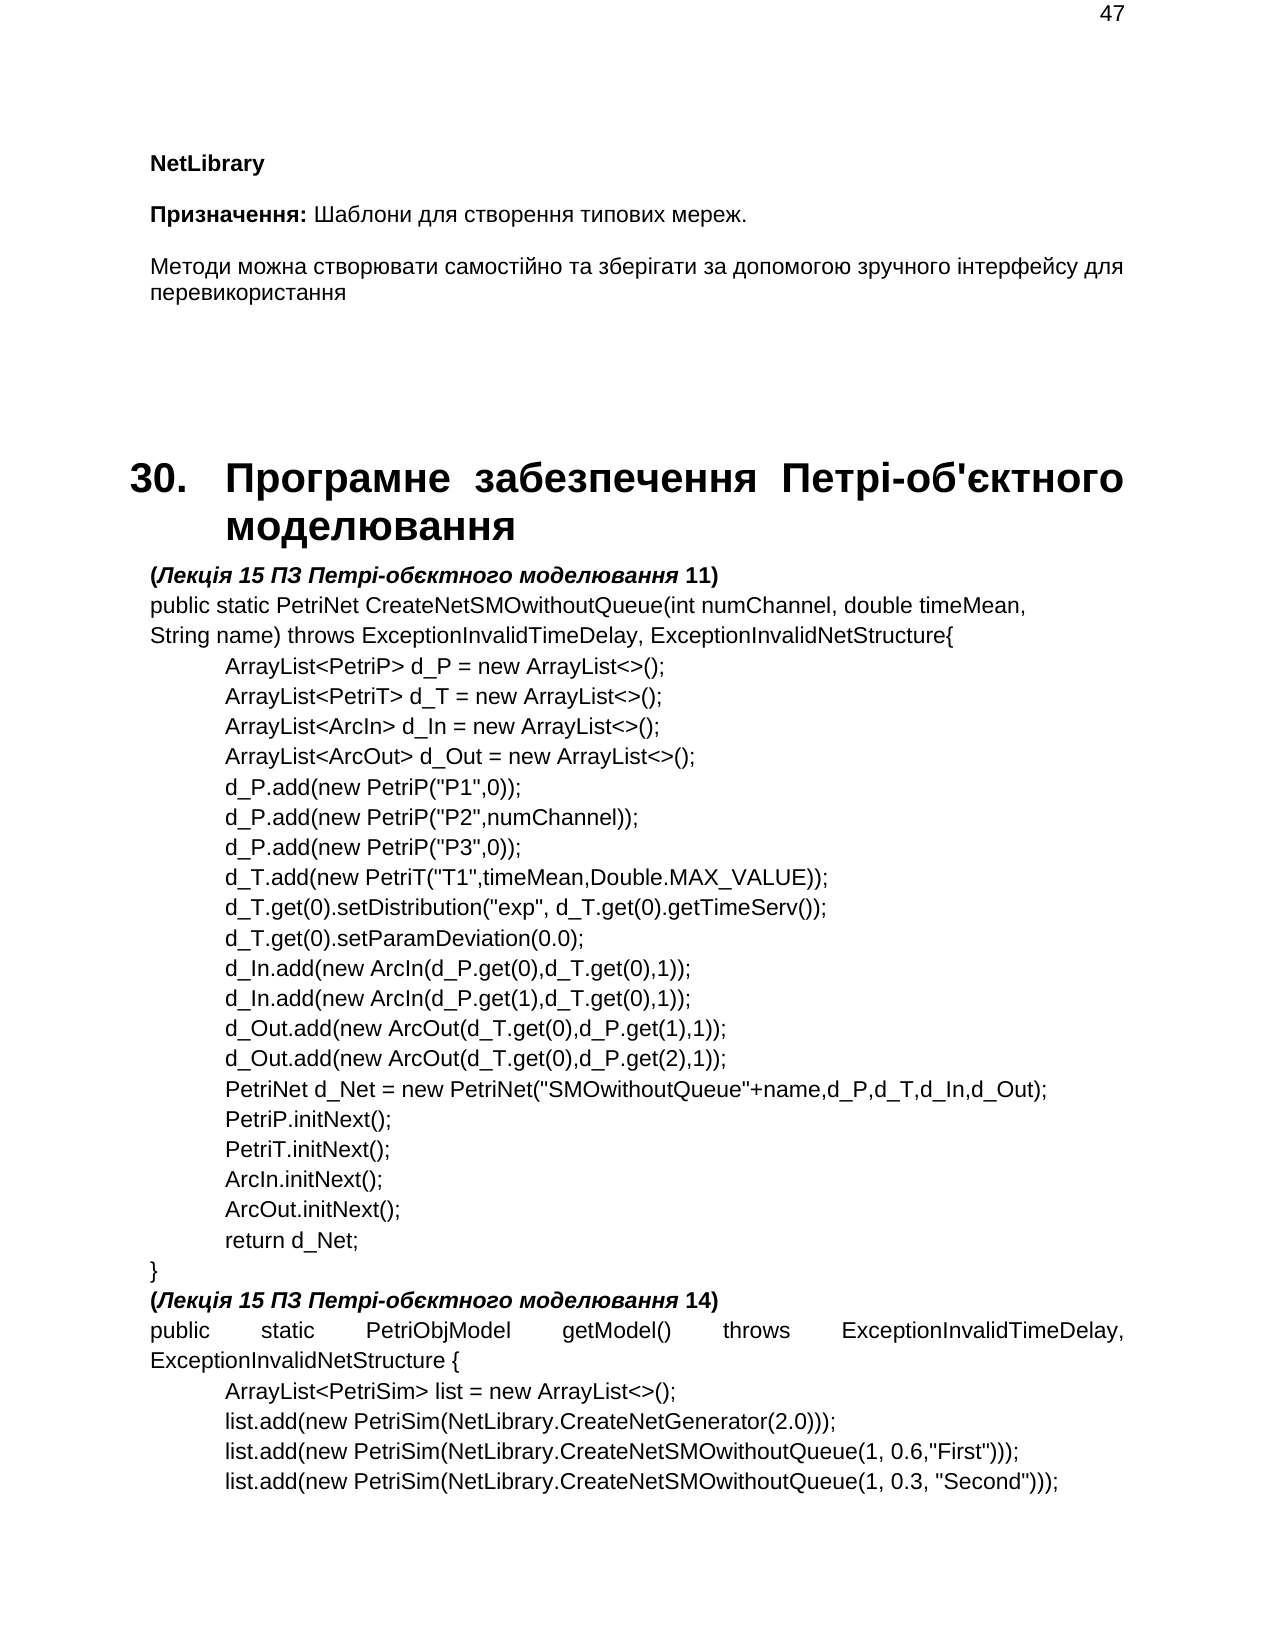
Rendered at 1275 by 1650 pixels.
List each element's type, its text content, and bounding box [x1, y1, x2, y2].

text list.add(new PetriSim(NetLibrary.CreateNetSMOwithoutQueue(1, 0.3, "Second"))); [150, 1468, 1125, 1494]
text d_P.add(new PetriP("P1",0)); [150, 773, 1125, 800]
text public static PetriNet CreateNetSMOwithoutQueue(int numChannel, double timeMean, [150, 592, 1125, 618]
text d_T.add(new PetriT("T1",timeMean,Double.MAX_VALUE)); [150, 864, 1125, 890]
text ArrayList<PetriP> d_P = new ArrayList<>(); [150, 653, 1125, 679]
text Методи можна створювати самостійно та зберігати за допомогою зручного інтерфейсу для перевикористання [150, 253, 1125, 305]
text d_T.get(0).setParamDeviation(0.0); [150, 924, 1125, 951]
text return d_Net; [150, 1227, 1125, 1253]
text Призначення: Шаблони для створення типових мереж. [150, 201, 1125, 228]
text PetriNet d_Net = new PetriNet("SMOwithoutQueue"+name,d_P,d_T,d_In,d_Out); [150, 1076, 1125, 1102]
text ArrayList<ArcOut> d_Out = new ArrayList<>(); [150, 743, 1125, 769]
text (Лекція 15 ПЗ Петрі-обєктного моделювання 14) [150, 1287, 1125, 1313]
text String name) throws ExceptionInvalidTimeDelay, ExceptionInvalidNetStructure{ [150, 622, 1125, 649]
text d_P.add(new PetriP("P2",numChannel)); [150, 804, 1125, 830]
text ArcIn.initNext(); [150, 1166, 1125, 1192]
text d_P.add(new PetriP("P3",0)); [150, 834, 1125, 860]
subtitle Програмне забезпечення Петрі-об'єктного моделювання [187, 454, 1125, 549]
text ArrayList<ArcIn> d_In = new ArrayList<>(); [150, 713, 1125, 739]
text d_T.get(0).setDistribution("exp", d_T.get(0).getTimeServ()); [150, 894, 1125, 921]
text ArcOut.initNext(); [150, 1196, 1125, 1223]
text ArrayList<PetriSim> list = new ArrayList<>(); [150, 1378, 1125, 1404]
text list.add(new PetriSim(NetLibrary.CreateNetSMOwithoutQueue(1, 0.6,"First"))); [150, 1438, 1125, 1464]
text PetriT.initNext(); [150, 1136, 1125, 1162]
text PetriP.initNext(); [150, 1106, 1125, 1132]
subtitle NetLibrary [150, 150, 1125, 176]
text ArrayList<PetriT> d_T = new ArrayList<>(); [150, 683, 1125, 709]
text d_In.add(new ArcIn(d_P.get(0),d_T.get(0),1)); [150, 955, 1125, 981]
text d_Out.add(new ArcOut(d_T.get(0),d_P.get(1),1)); [150, 1015, 1125, 1041]
text public static PetriObjModel getModel() throws ExceptionInvalidTimeDelay, ExceptionInvalidNetStructure { [150, 1317, 1125, 1374]
text (Лекція 15 ПЗ Петрі-обєктного моделювання 11) [150, 562, 1125, 588]
text } [150, 1257, 1125, 1283]
text list.add(new PetriSim(NetLibrary.CreateNetGenerator(2.0))); [150, 1408, 1125, 1434]
text d_In.add(new ArcIn(d_P.get(1),d_T.get(0),1)); [150, 985, 1125, 1011]
text d_Out.add(new ArcOut(d_T.get(0),d_P.get(2),1)); [150, 1045, 1125, 1072]
